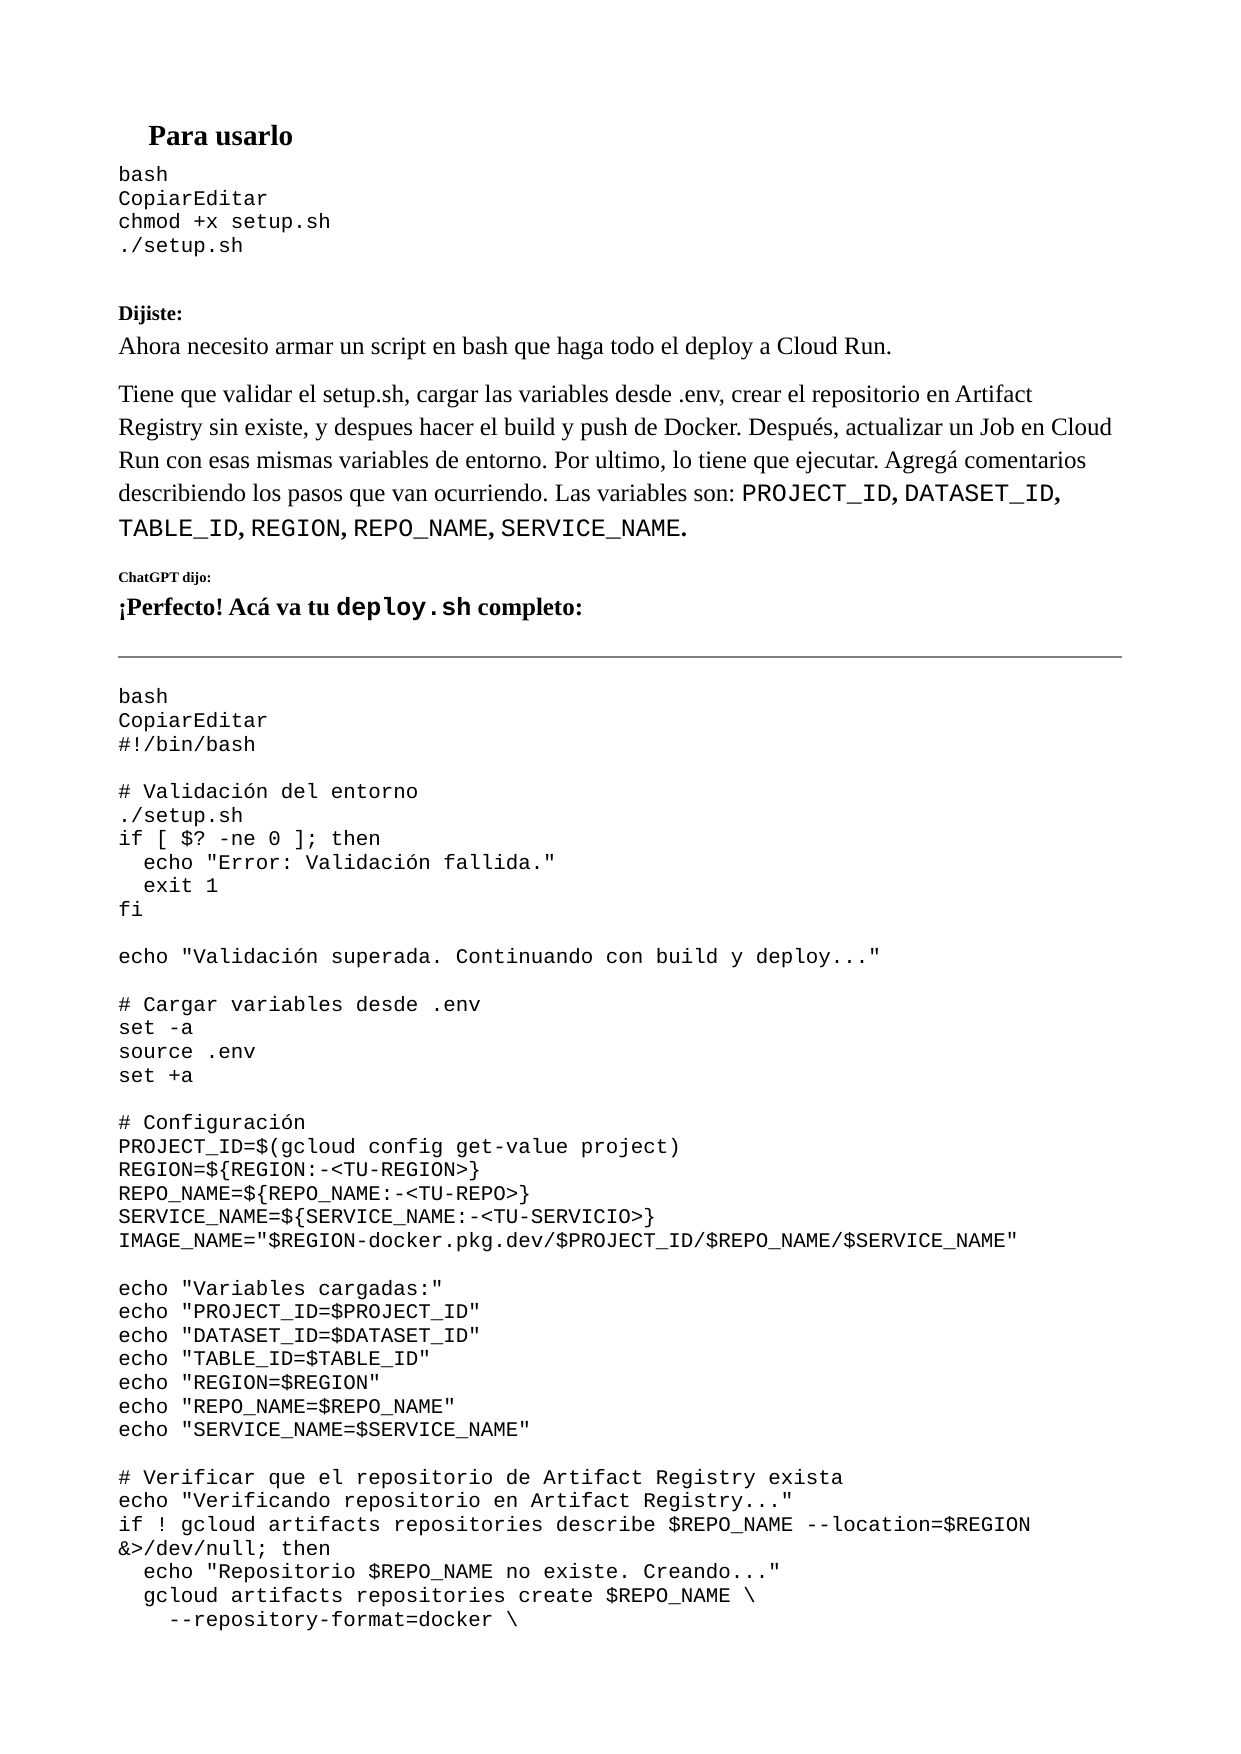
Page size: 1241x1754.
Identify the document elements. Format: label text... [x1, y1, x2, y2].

text if ! gcloud artifacts repositories describe $REPO_NAME --location=$REGION &>/dev/null; then [118, 1514, 1122, 1561]
text --repository-format=docker \ [118, 1608, 1122, 1632]
text Ahora necesito armar un script en bash que haga todo el deploy a Cloud Run. [118, 331, 1122, 360]
text CopiarEditar [118, 188, 1122, 211]
text ¡Perfecto! Acá va tu deploy.sh completo: [118, 592, 1122, 623]
text echo "TABLE_ID=$TABLE_ID" [118, 1348, 1122, 1372]
text exit 1 [118, 876, 1122, 899]
text SERVICE_NAME=${SERVICE_NAME:-<TU-SERVICIO>} [118, 1207, 1122, 1230]
text # Validación del entorno [118, 781, 1122, 804]
text REGION=${REGION:-<TU-REGION>} [118, 1159, 1122, 1183]
text set +a [118, 1065, 1122, 1088]
text echo "DATASET_ID=$DATASET_ID" [118, 1325, 1122, 1348]
text bash [118, 164, 1122, 188]
text echo "Verificando repositorio en Artifact Registry..." [118, 1490, 1122, 1514]
text echo "Variables cargadas:" [118, 1277, 1122, 1301]
text echo "Repositorio $REPO_NAME no existe. Creando..." [118, 1561, 1122, 1585]
text REPO_NAME=${REPO_NAME:-<TU-REPO>} [118, 1183, 1122, 1207]
text echo "REPO_NAME=$REPO_NAME" [118, 1396, 1122, 1419]
text set -a [118, 1017, 1122, 1041]
text ./setup.sh [118, 235, 1122, 259]
text # Configuración [118, 1112, 1122, 1136]
text source .env [118, 1041, 1122, 1065]
subtitle 🧪 Para usarlo [118, 118, 1122, 152]
text chmod +x setup.sh [118, 211, 1122, 235]
subtitle ChatGPT dijo: [118, 569, 1122, 586]
text if [ $? -ne 0 ]; then [118, 828, 1122, 852]
text echo "Error: Validación fallida." [118, 852, 1122, 876]
text ./setup.sh [118, 804, 1122, 828]
text Tiene que validar el setup.sh, cargar las variables desde .env, crear el repositorio en Artifact Registry sin existe, y despues hacer el build y push de Docker. Después, actualizar un Job en Cloud Run con esas mismas variables de entorno. Por ultimo, lo tiene que ejecutar. Agregá comentarios describiendo los pasos que van ocurriendo. Las variables son: PROJECT_ID, DATASET_ID, TABLE_ID, REGION, REPO_NAME, SERVICE_NAME. [118, 379, 1122, 544]
text echo "PROJECT_ID=$PROJECT_ID" [118, 1301, 1122, 1325]
text gcloud artifacts repositories create $REPO_NAME \ [118, 1585, 1122, 1608]
text echo "Validación superada. Continuando con build y deploy..." [118, 946, 1122, 970]
text bash [118, 686, 1122, 710]
text echo "REGION=$REGION" [118, 1372, 1122, 1396]
text #!/bin/bash [118, 734, 1122, 757]
subtitle Dijiste: [118, 301, 1122, 325]
text CopiarEditar [118, 710, 1122, 734]
text # Verificar que el repositorio de Artifact Registry exista [118, 1467, 1122, 1490]
text echo "SERVICE_NAME=$SERVICE_NAME" [118, 1419, 1122, 1443]
text IMAGE_NAME="$REGION-docker.pkg.dev/$PROJECT_ID/$REPO_NAME/$SERVICE_NAME" [118, 1230, 1122, 1254]
text PROJECT_ID=$(gcloud config get-value project) [118, 1136, 1122, 1159]
text fi [118, 899, 1122, 923]
text # Cargar variables desde .env [118, 994, 1122, 1017]
